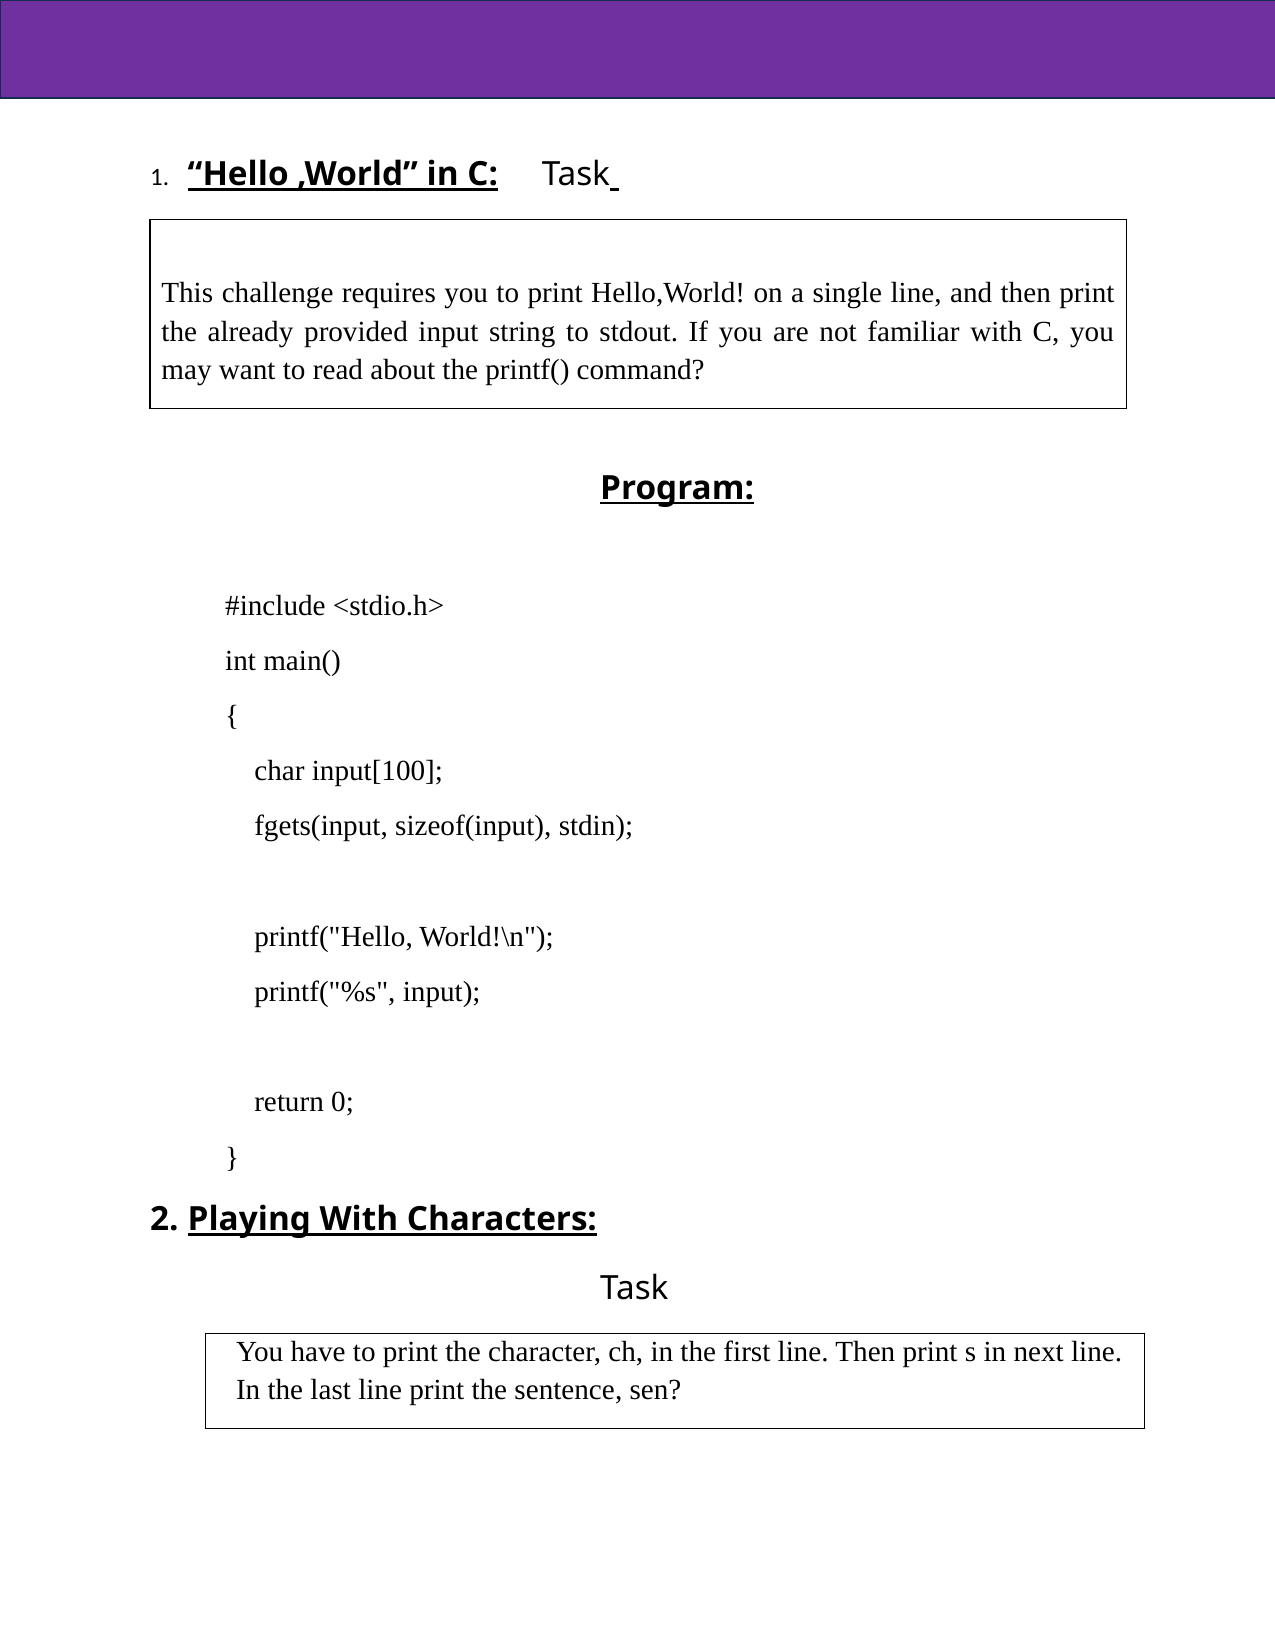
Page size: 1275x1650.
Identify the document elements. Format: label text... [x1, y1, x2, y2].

list fgets(input, sizeof(input), stdin); [225, 808, 1125, 842]
table_header You have to print the character, ch, in the first line. Then print s in next line. In the last line print the sentence, sen? [206, 1334, 1144, 1427]
list char input[100]; [225, 753, 1125, 787]
list int main() [225, 643, 1125, 676]
list Playing With Characters: [150, 1195, 1125, 1240]
list Program: [600, 464, 1125, 509]
list Task [600, 1264, 1125, 1309]
list return 0; [225, 1084, 1125, 1118]
list printf("Hello, World!\n"); [225, 919, 1125, 952]
list “Hello ,World” in C: Task [150, 150, 1125, 195]
list } [225, 1140, 1125, 1173]
list printf("%s", input); [225, 974, 1125, 1008]
table_header This challenge requires you to print Hello,World! on a single line, and then print the already provided input string to stdout. If you are not familiar with C, you may want to read about the printf() command? [151, 220, 1126, 407]
list { [225, 698, 1125, 732]
list #include <stdio.h> [225, 588, 1125, 621]
